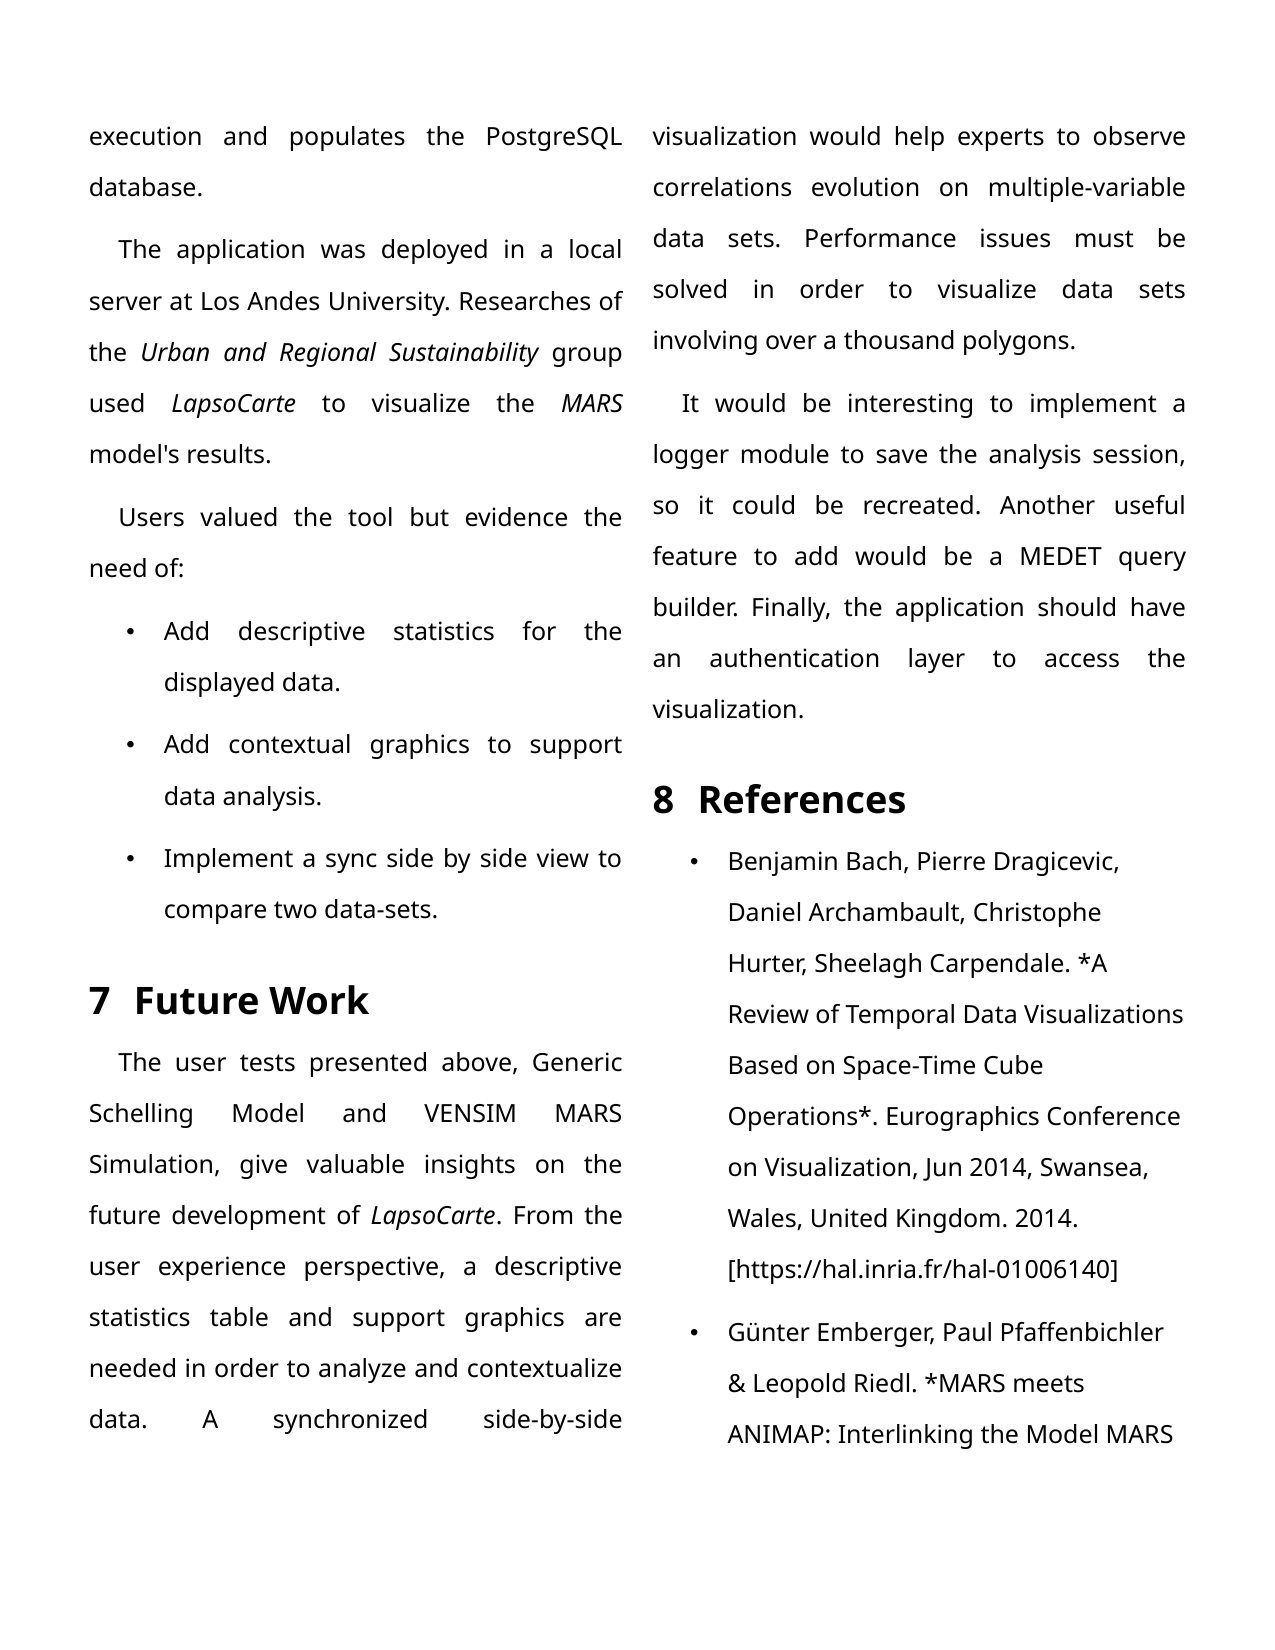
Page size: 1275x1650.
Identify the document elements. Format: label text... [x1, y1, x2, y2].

list Benjamin Bach, Pierre Dragicevic, Daniel Archambault, Christophe Hurter, Sheelagh Carpendale. *A Review of Temporal Data Visualizations Based on Space-Time Cube Operations*. Eurographics Conference on Visualization, Jun 2014, Swansea, Wales, United Kingdom. 2014. [https://hal.inria.fr/hal-01006140] [690, 843, 1186, 1286]
list Add contextual graphics to support data analysis. [126, 727, 623, 812]
text Users valued the tool but evidence the need of: [88, 499, 623, 584]
text The application was deployed in a local server at Los Andes University. Researches of the Urban and Regional Sustainability group used LapsoCarte to visualize the MARS model's results. [88, 232, 623, 470]
text It would be interesting to implement a logger module to save the analysis session, so it could be recreated. Another useful feature to add would be a MEDET query builder. Finally, the application should have an authentication layer to access the visualization. [652, 385, 1186, 726]
list Add descriptive statistics for the displayed data. [126, 613, 623, 698]
subtitle Future Work [88, 974, 623, 1026]
list Implement a sync side by side view to compare two data-sets. [126, 841, 623, 926]
subtitle References [652, 773, 1186, 825]
list Günter Emberger, Paul Pfaffenbichler & Leopold Riedl. *MARS meets ANIMAP: Interlinking the Model MARS [690, 1315, 1186, 1451]
text The user tests presented above, Generic Schelling Model and VENSIM MARS Simulation, give valuable insights on the future development of LapsoCarte. From the user experience perspective, a descriptive statistics table and support graphics are needed in order to analyze and contextualize data. A synchronized side-by-side [88, 1044, 623, 1436]
text execution and populates the PostgreSQL database. [88, 118, 623, 203]
text visualization would help experts to observe correlations evolution on multiple-variable data sets. Performance issues must be solved in order to visualize data sets involving over a thousand polygons. [652, 118, 1186, 356]
